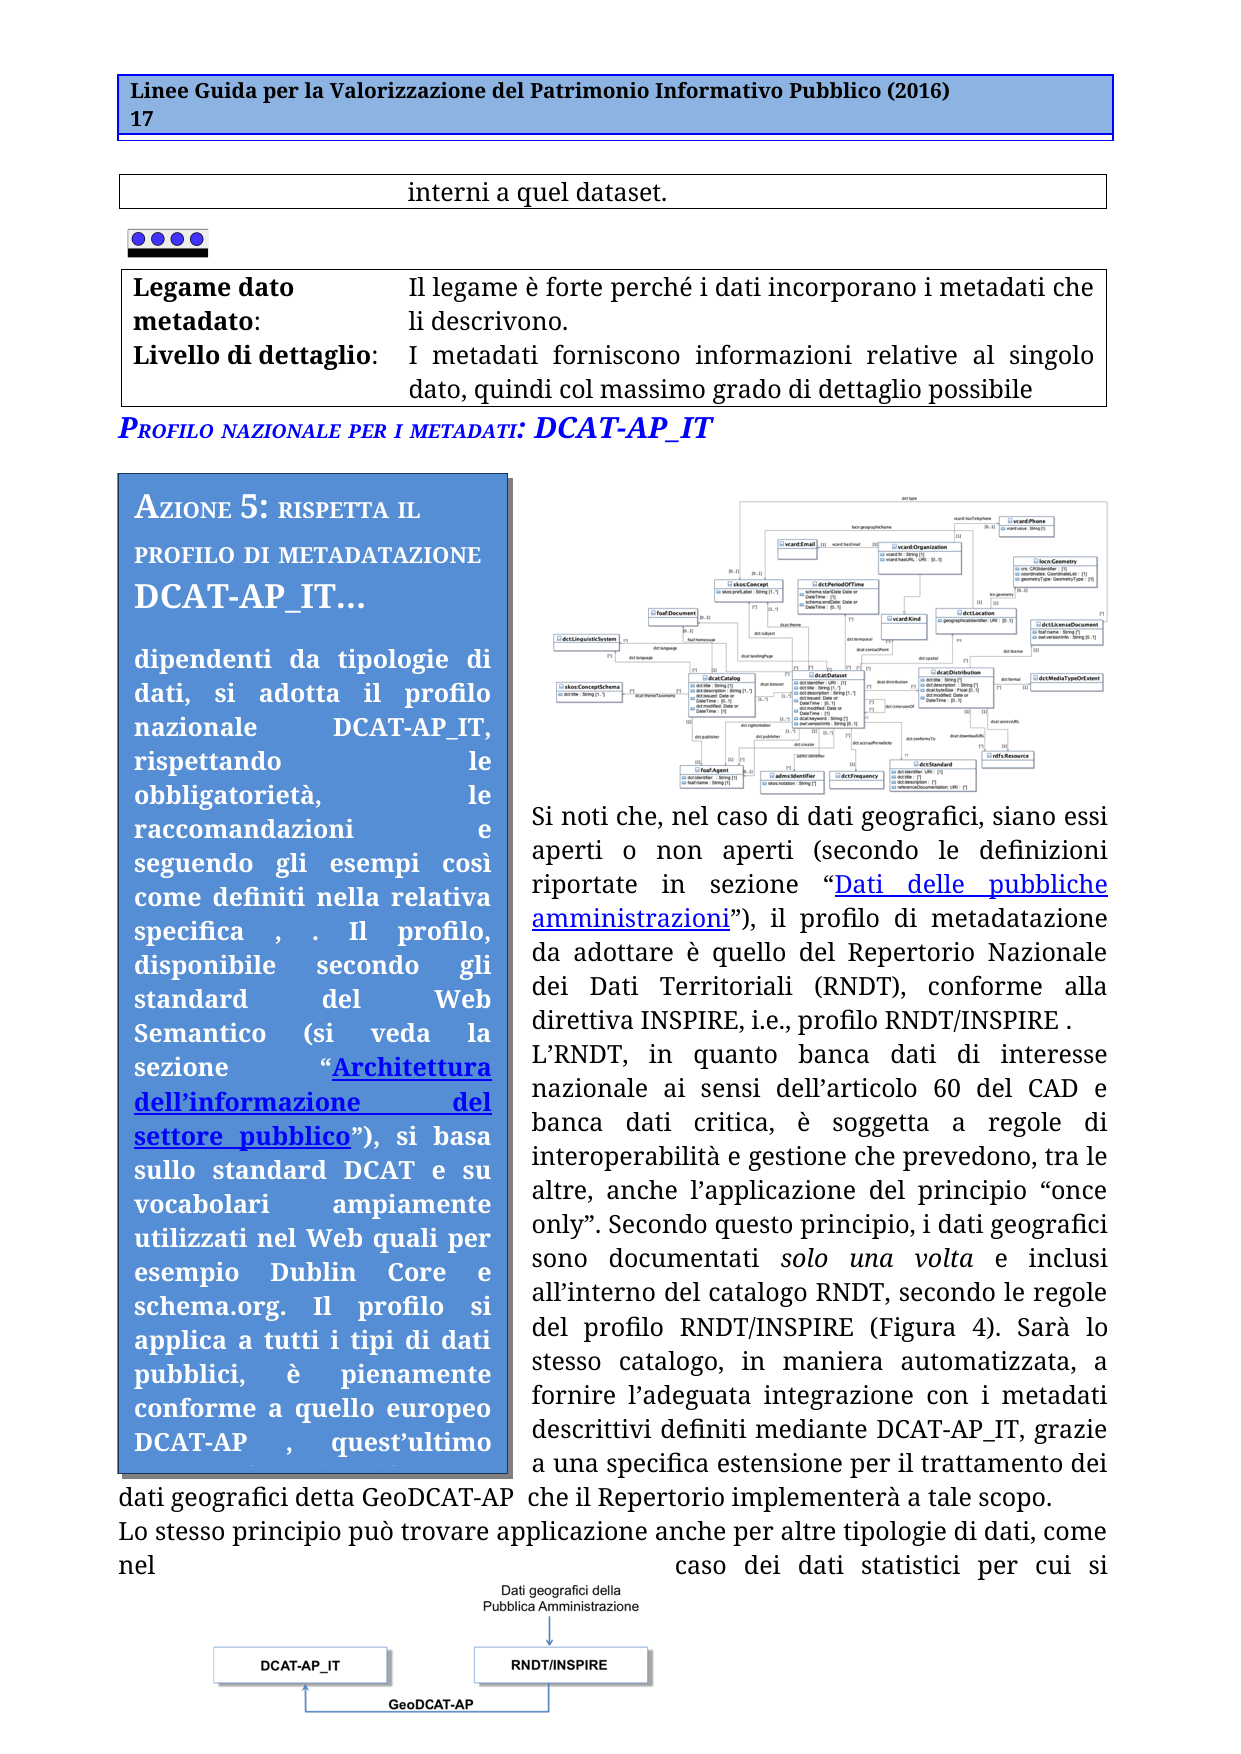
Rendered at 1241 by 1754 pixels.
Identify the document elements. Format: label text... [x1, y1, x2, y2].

table_header Il legame è forte perché i dati incorporano i metadati che li descrivono. [397, 270, 1106, 338]
subtitle Profilo nazionale per i metadati: DCAT-AP_IT [118, 407, 1108, 447]
text Lo stesso principio può trovare applicazione anche per altre tipologie di dati, come nel caso dei dati statistici per cui si raccomanda di considerare la relativa estensione StatDCAT-AP 12, sviluppata in ambito Europeo. [118, 1513, 1108, 1715]
table_cell I metadati forniscono informazioni relative al singolo dato, quindi col massimo grado di dettaglio possibile [397, 338, 1106, 406]
picture [551, 487, 1114, 797]
text L’RNDT, in quanto banca dati di interesse nazionale ai sensi dell’articolo 60 del CAD e banca dati critica, è soggetta a regole di interoperabilità e gestione che prevedono, tra le altre, anche l’applicazione del principio “once only”. Secondo questo principio, i dati geografici sono documentati solo una volta e inclusi all’interno del catalogo RNDT, secondo le regole del profilo RNDT/INSPIRE (Figura 4). Sarà lo stesso catalogo, in maniera automatizzata, a fornire l’adeguata integrazione con i metadati descrittivi definiti mediante DCAT-AP_IT, grazie a una specifica estensione per il trattamento dei dati geografici detta GeoDCAT-AP 11 che il Repertorio implementerà a tale scopo. [118, 1037, 1108, 1513]
table_cell Livello di dettaglio: [122, 338, 397, 406]
text Si noti che, nel caso di dati geografici, siano essi aperti o non aperti (secondo le definizioni riportate in sezione “Dati delle pubbliche amministrazioni”), il profilo di metadatazione da adottare è quello del Repertorio Nazionale dei Dati Territoriali (RNDT), conforme alla direttiva INSPIRE, i.e., profilo RNDT/INSPIRE 10. [513, 486, 1108, 1037]
table_cell [120, 175, 396, 208]
picture [213, 1578, 655, 1714]
text Azione 5: rispetta il profilo di metadatazione DCAT-AP_IT… [134, 482, 492, 619]
text Per i metadati descrittivi generali, ovvero non dipendenti da tipologie di dati, si adotta il profilo nazionale DCAT-AP_IT, rispettando le obbligatorietà, le raccomandazioni e seguendo gli esempi così come definiti nella relativa specifica 7, 8. Il profilo, disponibile secondo gli standard del Web Semantico (si veda la sezione “Architettura dell’informazione del settore pubblico”), si basa sullo standard DCAT e su vocabolari ampiamente utilizzati nel Web quali per esempio Dublin Core e schema.org. Il profilo si applica a tutti i tipi di dati pubblici, è pienamente conforme a quello europeo DCAT-AP 9, quest’ultimo nato al fine di uniformare la specifica dei metadati descrittivi per tutti gli stati membri europei, facilitando lo scambio di informazioni e l'interoperabilità anche transfrontaliera e favorendo il riutilizzo e la valorizzazione dell’informazione. [134, 1115, 492, 1465]
table_header Legame dato metadato: [122, 270, 397, 338]
picture [127, 228, 209, 258]
table_cell interni a quel dataset. [396, 175, 1106, 208]
text Per i metadati descrittivi generali, ovvero non dipendenti da tipologie di dati, si adotta il profilo nazionale DCAT-AP_IT, rispettando le obbligatorietà, le raccomandazioni e seguendo gli esempi così come definiti nella relativa specifica 7, 8. Il profilo, disponibile secondo gli standard del Web Semantico (si veda la sezione “Architettura dell’informazione del settore pubblico”), si basa sullo standard DCAT e su vocabolari ampiamente utilizzati nel Web quali per esempio Dublin Core e schema.org. Il profilo si applica a tutti i tipi di dati pubblici, è pienamente conforme a quello europeo DCAT-AP 9, quest’ultimo nato al fine di uniformare la specifica dei metadati descrittivi per tutti gli stati membri europei, facilitando lo scambio di informazioni e l'interoperabilità anche transfrontaliera e favorendo il riutilizzo e la valorizzazione dell’informazione. [134, 641, 492, 1113]
